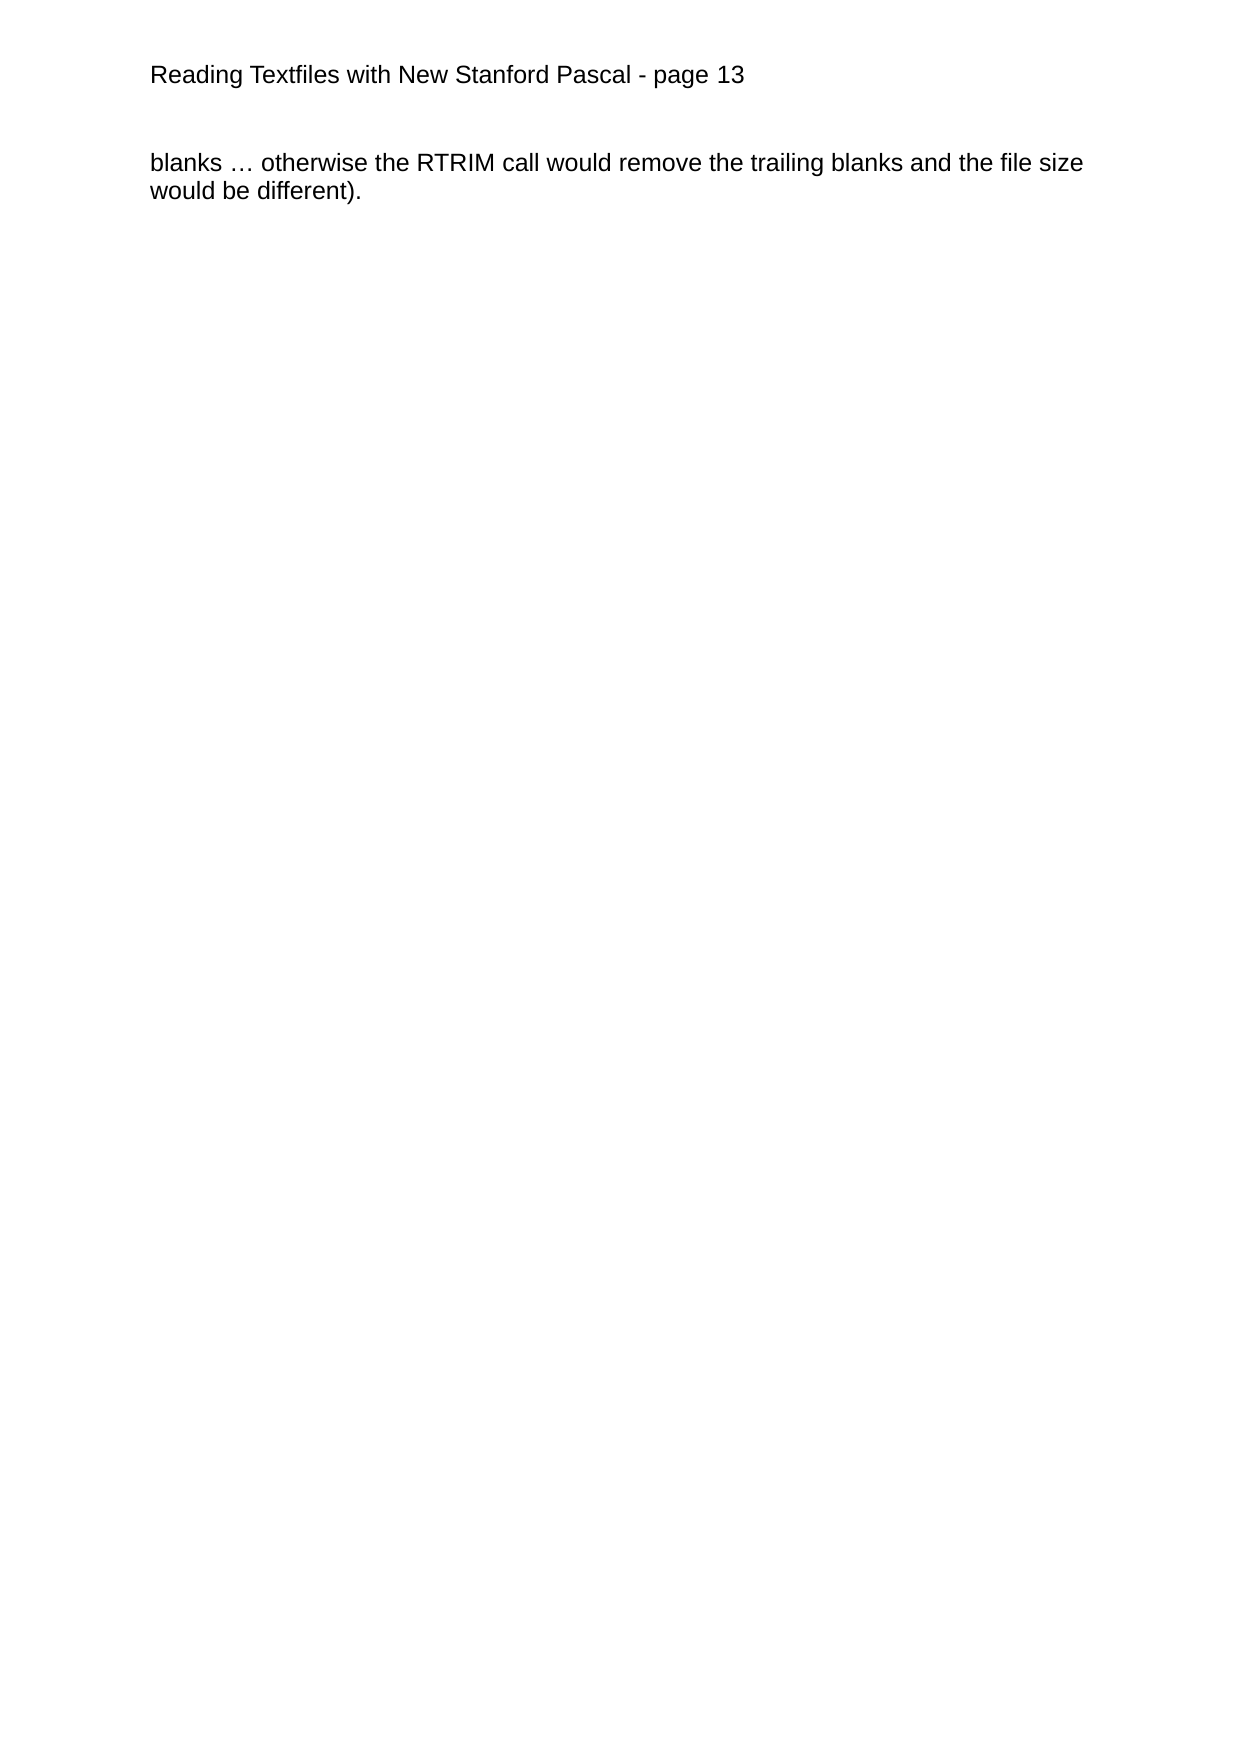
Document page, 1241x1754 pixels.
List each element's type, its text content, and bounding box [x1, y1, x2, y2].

text blanks … otherwise the RTRIM call would remove the trailing blanks and the file size would be different). [150, 148, 1090, 205]
